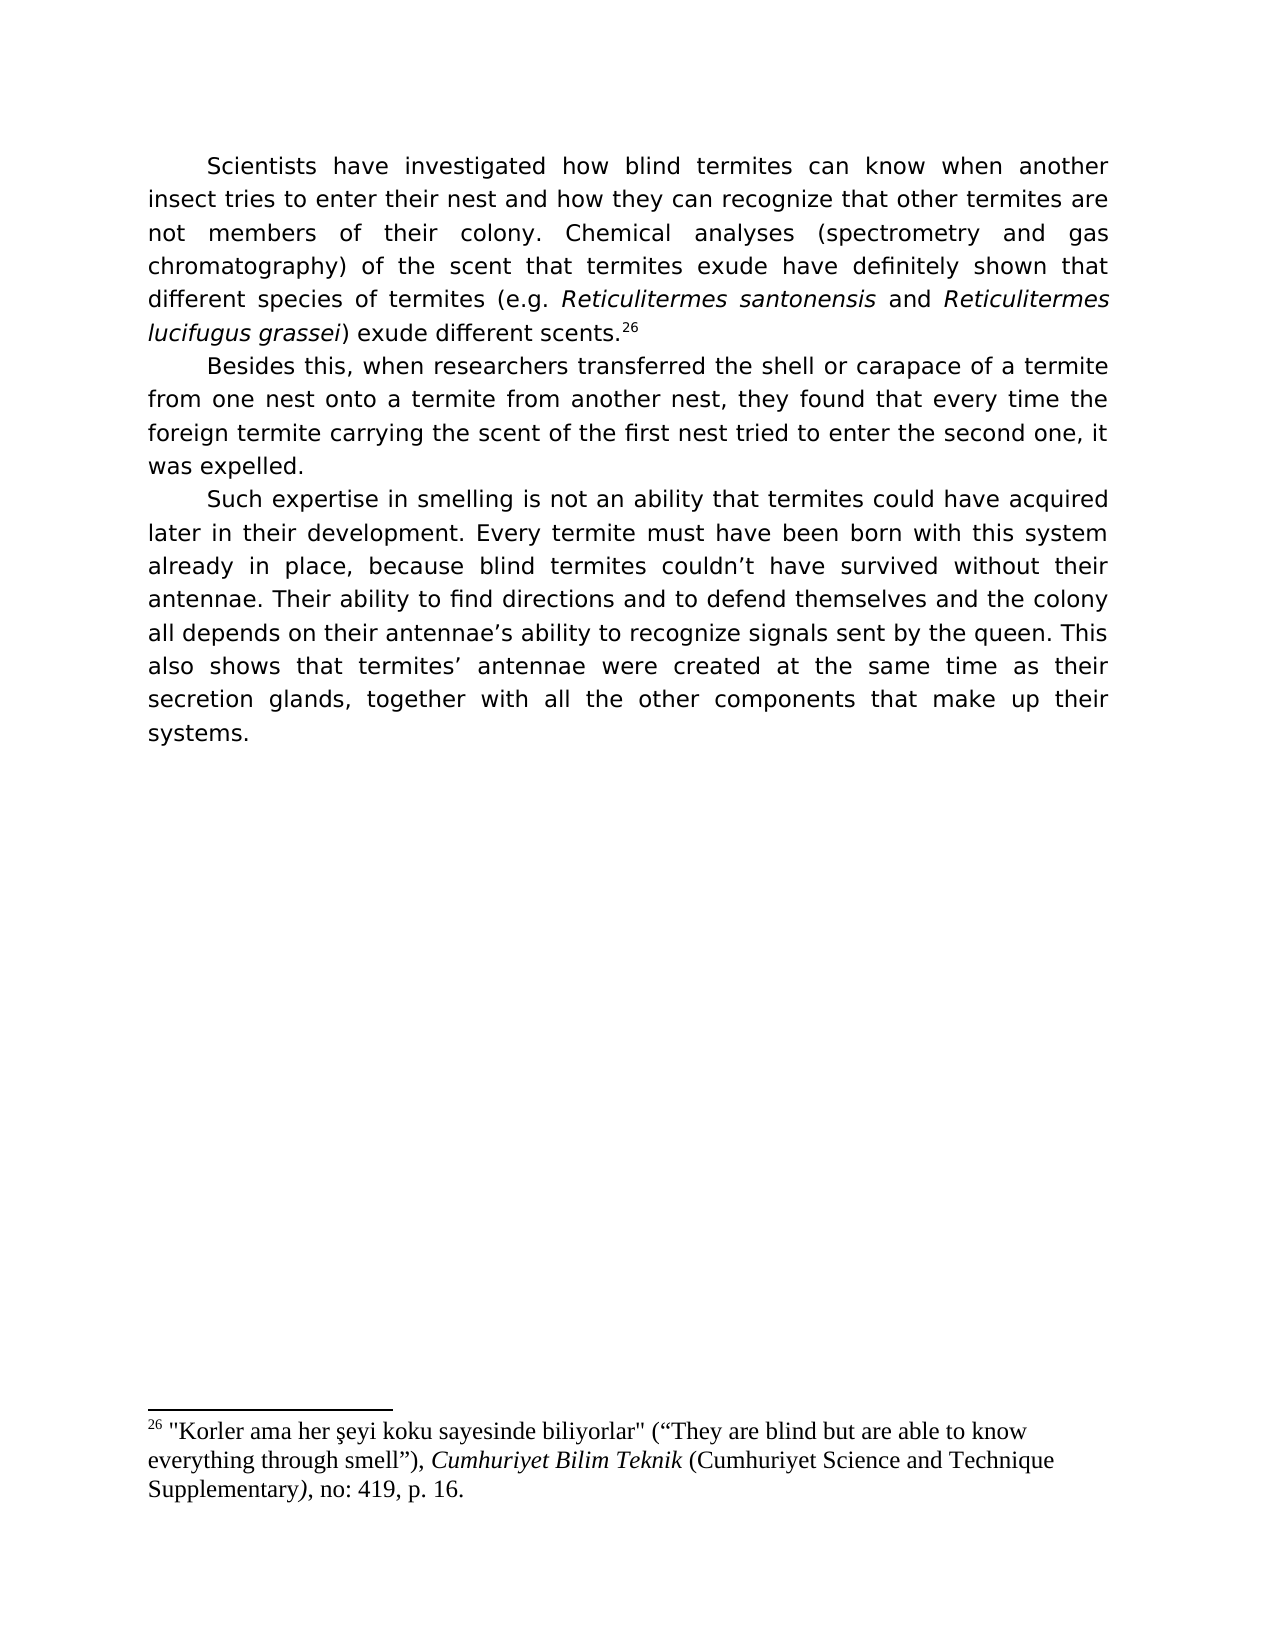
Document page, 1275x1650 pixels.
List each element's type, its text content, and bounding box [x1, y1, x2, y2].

text "Korler ama her şeyi koku sayesinde biliyorlar" (“They are blind but are able to know everything through smell”), Cumhuriyet Bilim Teknik (Cumhuriyet Science and Technique Supplementary), no: 419, p. 16. [148, 1416, 1127, 1502]
text Such expertise in smelling is not an ability that termites could have acquired later in their development. Every termite must have been born with this system already in place, because blind termites couldn’t have survived without their antennae. Their ability to find directions and to defend themselves and the colony all depends on their antennae’s ability to recognize signals sent by the queen. This also shows that termites’ antennae were created at the same time as their secretion glands, together with all the other components that make up their systems. [148, 481, 1110, 748]
text Besides this, when researchers transferred the shell or carapace of a termite from one nest onto a termite from another nest, they found that every time the foreign termite carrying the scent of the first nest tried to enter the second one, it was expelled. [148, 348, 1110, 481]
text Scientists have investigated how blind termites can know when another insect tries to enter their nest and how they can recognize that other termites are not members of their colony. Chemical analyses (spectrometry and gas chromatography) of the scent that termites exude have definitely shown that different species of termites (e.g. Reticulitermes santonensis and Reticulitermes lucifugus grassei) exude different scents. [148, 148, 1110, 348]
